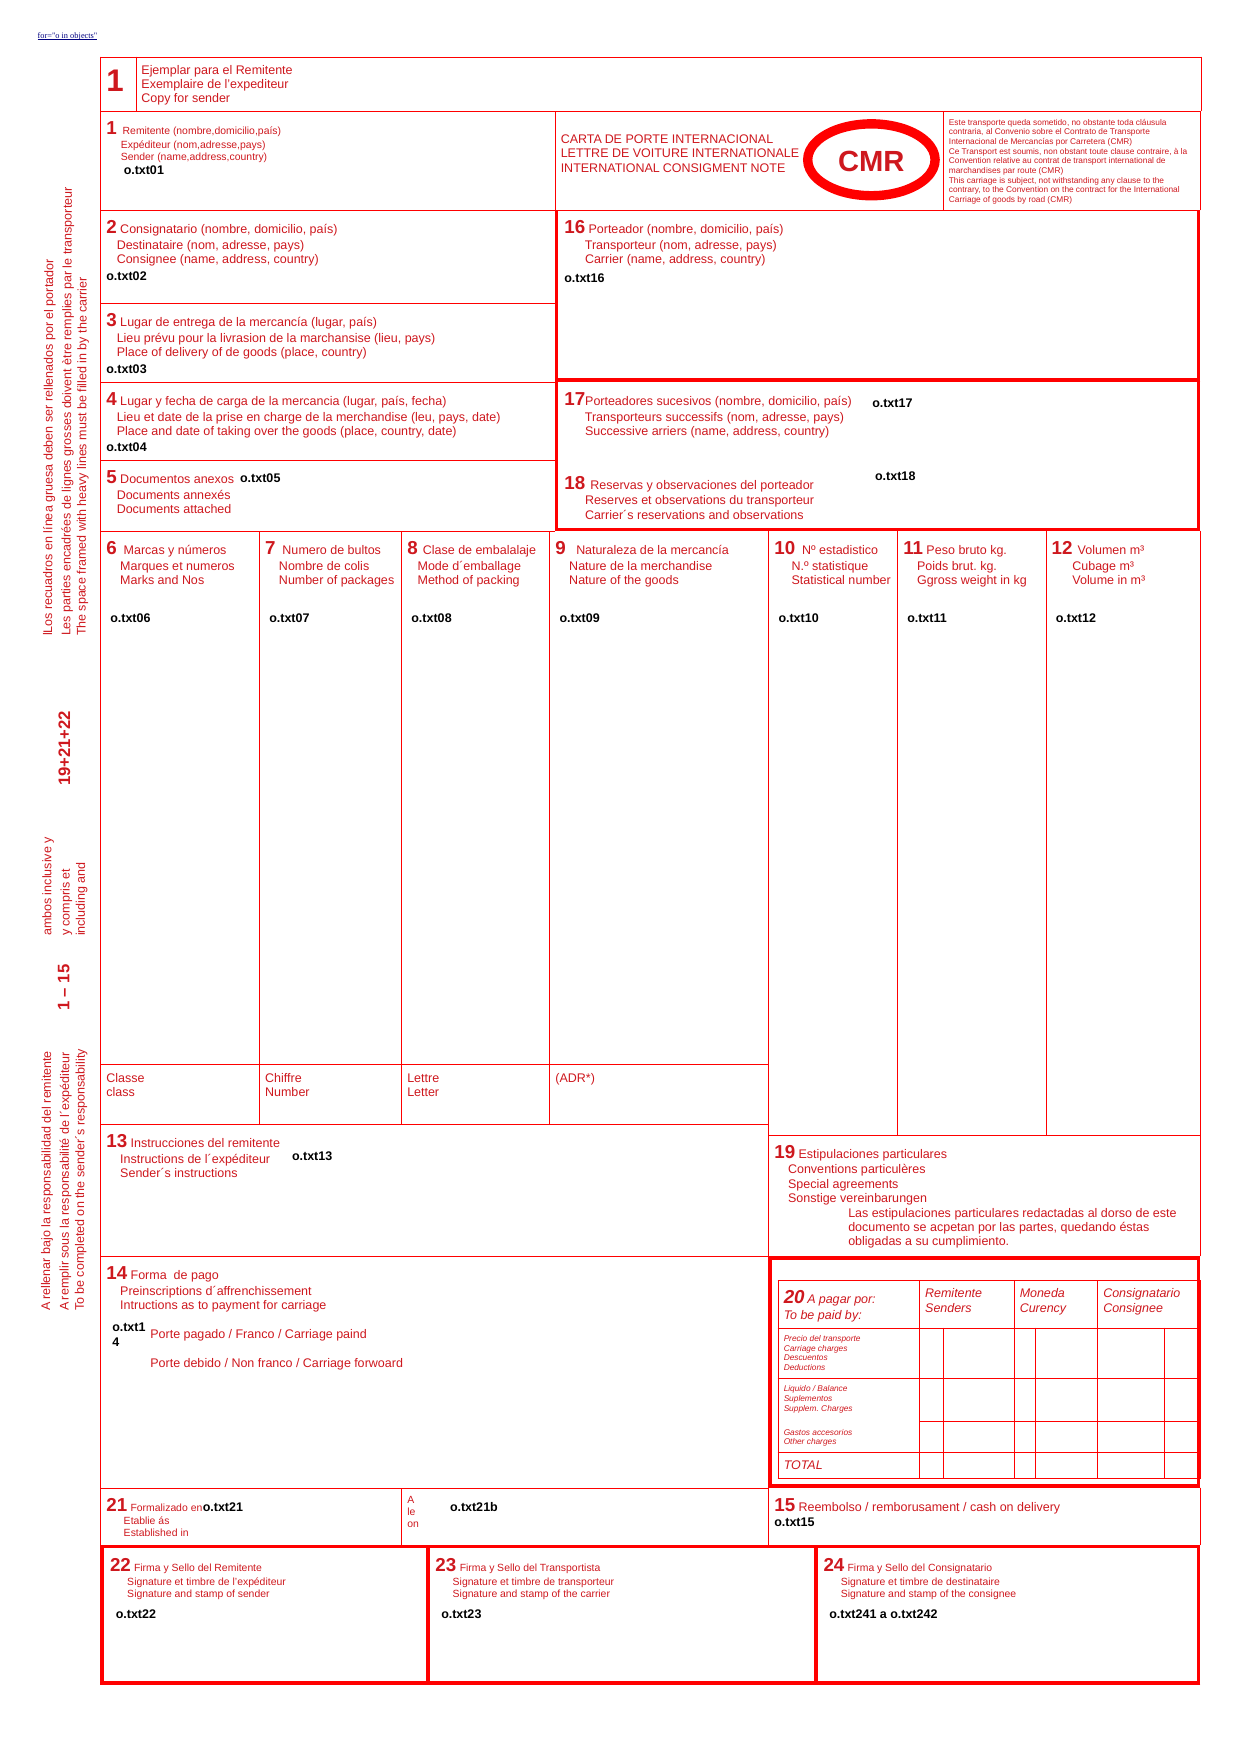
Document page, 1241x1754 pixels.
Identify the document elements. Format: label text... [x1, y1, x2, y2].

table_cell [1165, 1329, 1197, 1378]
table_cell 13 Instrucciones del remitente Instructions de l´expéditeur Sender´s instructions [101, 1125, 768, 1256]
table_cell [920, 1422, 943, 1452]
table_cell 12 Volumen m³ Cubage m³ Volume in m³ [1047, 531, 1200, 1135]
table_cell 2 Consignatario (nombre, domicilio, país) Destinataire (nom, adresse, pays) Consignee (name, address, country) o.txt02 [101, 211, 555, 303]
table_header 1 [101, 58, 136, 111]
table_cell [1165, 1453, 1197, 1478]
table_cell [944, 1379, 1014, 1421]
table_cell 21 Formalizado en Etablie ás Established in [101, 1489, 401, 1545]
table_cell [944, 1329, 1014, 1378]
table_header Remitente Senders [920, 1281, 1014, 1327]
table_header Consignatario Consignee [1098, 1281, 1197, 1327]
table_cell [920, 1453, 943, 1478]
table_cell [1098, 1422, 1164, 1452]
table_cell [944, 1422, 1014, 1452]
table_cell [1036, 1422, 1097, 1452]
table_cell (ADR*) [550, 1065, 768, 1124]
table_cell 6 Marcas y números Marques et numeros Marks and Nos [101, 532, 259, 1064]
table_header Ejemplar para el Remitente Exemplaire de l’expediteur Copy for sender [137, 58, 1201, 111]
table_cell [1098, 1329, 1164, 1378]
table_header 1 Remitente (nombre,domicilio,país) Expéditeur (nom,adresse,pays) Sender (name,address,country) o.txt01 [101, 112, 555, 210]
table_cell 9 Naturaleza de la mercancía Nature de la merchandise Nature of the goods [550, 531, 768, 1064]
table_cell [772, 1260, 1197, 1484]
table_cell [1015, 1422, 1035, 1452]
table_cell [1036, 1379, 1097, 1421]
table_cell 7 Numero de bultos Nombre de colis Number of packages [260, 532, 401, 1064]
table_cell 19 Estipulaciones particulares Conventions particulères Special agreements Sonstige vereinbarungen Las estipulaciones particulares redactadas al dorso de este documento se acpetan por las partes, quedando éstas obligadas a su cumplimiento. [769, 1136, 1200, 1256]
table_cell [1036, 1453, 1097, 1478]
text for="o in objects" [37, 31, 1201, 40]
table_cell [1098, 1379, 1164, 1421]
table_cell Lettre Letter [402, 1065, 549, 1124]
table_cell [1098, 1453, 1164, 1478]
table_cell Precio del transporte Carriage charges Descuentos Deductions [779, 1329, 919, 1378]
table_cell [944, 1453, 1014, 1478]
table_cell 8 Clase de embalalaje Mode d´emballage Method of packing [402, 532, 549, 1064]
table_cell 15 Reembolso / remborusament / cash on delivery o.txt15 [769, 1488, 1200, 1545]
table_header Moneda Curency [1015, 1281, 1097, 1327]
table_cell [1036, 1329, 1097, 1378]
table_cell [920, 1379, 943, 1421]
table_cell [1165, 1422, 1197, 1452]
table_cell Chiffre Number [260, 1065, 401, 1124]
table_cell [1165, 1379, 1197, 1421]
table_cell [1015, 1329, 1035, 1378]
table_cell [1015, 1453, 1035, 1478]
table_header 20 A pagar por: To be paid by: [779, 1281, 919, 1327]
table_cell 16 Porteador (nombre, domicilio, país) Transporteur (nom, adresse, pays) Carrier (name, address, country) o.txt16 [558, 211, 1197, 378]
table_cell 22 Firma y Sello del Remitente Signature et timbre de l’expéditeur Signature and stamp of sender [104, 1548, 426, 1681]
table_cell 23 Firma y Sello del Transportista Signature et timbre de transporteur Signature and stamp of the carrier [430, 1548, 814, 1681]
table_cell Liquido / Balance Suplementos Supplem. Charges Gastos accesorios Other charges [779, 1379, 919, 1452]
table_cell 5 Documentos anexos Documents annexés Documents attached [101, 461, 555, 531]
table_cell [920, 1329, 943, 1378]
table_header CARTA DE PORTE INTERNACIONAL LETTRE DE VOITURE INTERNATIONALE INTERNATIONAL CONSIGMENT NOTE [556, 112, 943, 210]
table_cell 14 Forma de pago Preinscriptions d´affrenchissement Intructions as to payment for carriage Porte pagado / Franco / Carriage paind Porte debido / Non franco / Carriage forwoard [101, 1257, 768, 1488]
table_cell [1015, 1379, 1035, 1421]
table_cell TOTAL [779, 1453, 919, 1478]
table_cell 11 Peso bruto kg. Poids brut. kg. Ggross weight in kg [898, 531, 1046, 1135]
table_cell 10 Nº estadistico N.º statistique Statistical number [769, 531, 897, 1135]
table_cell 24 Firma y Sello del Consignatario Signature et timbre de destinataire Signature and stamp of the consignee [818, 1548, 1197, 1681]
table_cell 4 Lugar y fecha de carga de la mercancia (lugar, país, fecha) Lieu et date de la prise en charge de la merchandise (leu, pays, date) Place and date of taking over the goods (place, country, date) o.txt04 [101, 383, 555, 460]
table_cell 17Porteadores sucesivos (nombre, domicilio, país) Transporteurs successifs (nom, adresse, pays) Successive arriers (name, address, country) 18 Reservas y observaciones del porteador Reserves et observations du transporteur Carrier´s reservations and observations [558, 382, 1197, 528]
table_header Este transporte queda sometido, no obstante toda cláusula contraria, al Convenio sobre el Contrato de Transporte Internacional de Mercancías por Carretera (CMR) Ce Transport est soumis, non obstant toute clause contraire, à la Convention relative au contrat de transport international de marchandises par route (CMR) This carriage is subject, not withstanding any clause to the contrary, to the Convention on the contract for the International Carriage of goods by road (CMR) [944, 112, 1200, 210]
table_cell Classe class [101, 1065, 259, 1124]
table_cell A le on [402, 1489, 768, 1545]
table_cell 3 Lugar de entrega de la mercancía (lugar, país) Lieu prévu pour la livrasion de la marchansise (lieu, pays) Place of delivery of de goods (place, country) o.txt03 [101, 304, 555, 382]
